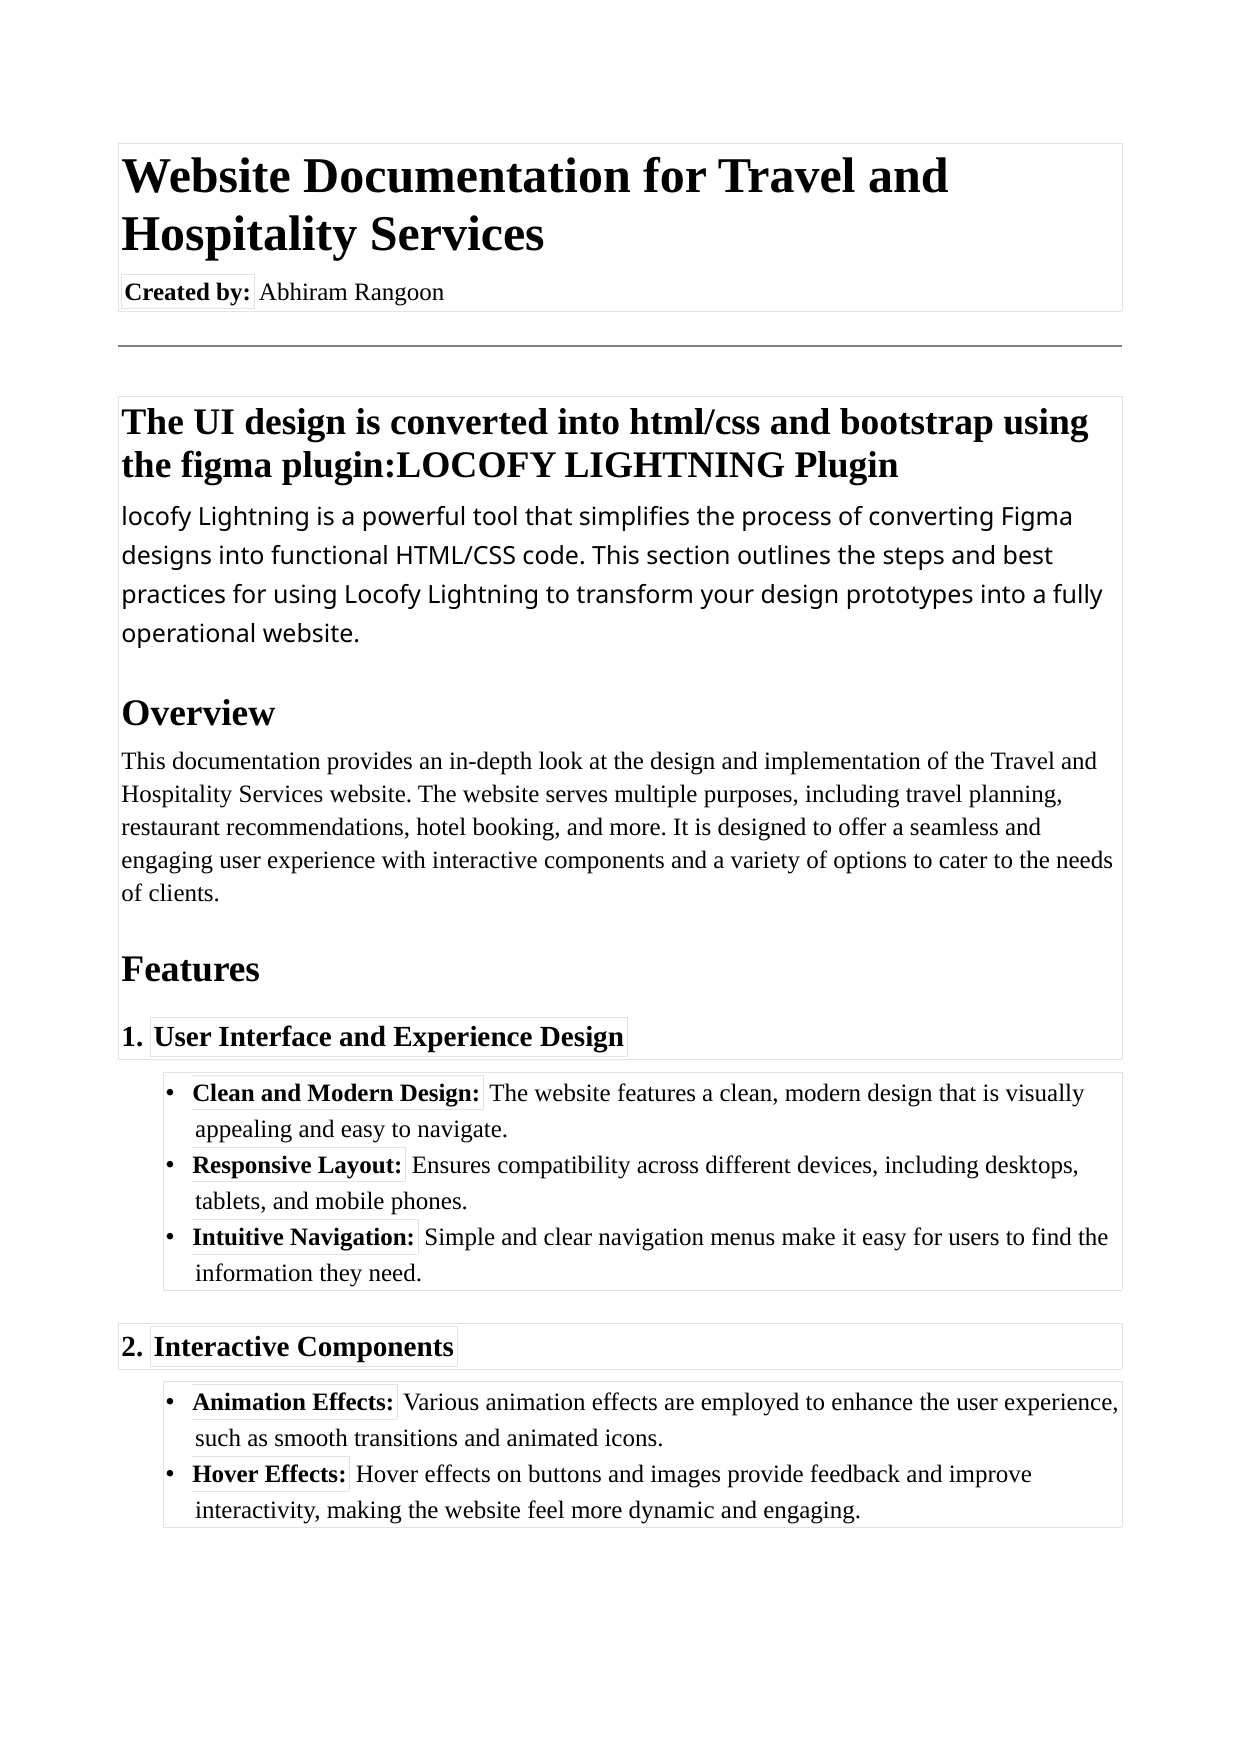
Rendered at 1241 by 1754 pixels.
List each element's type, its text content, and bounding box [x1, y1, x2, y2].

list Hover Effects: Hover effects on buttons and images provide feedback and improve interactivity, making the website feel more dynamic and engaging. [164, 1453, 1122, 1527]
text This documentation provides an in-depth look at the design and implementation of the Travel and Hospitality Services website. The website serves multiple purposes, including travel planning, restaurant recommendations, hotel booking, and more. It is designed to offer a seamless and engaging user experience with interactive components and a variety of options to cater to the needs of clients. [119, 743, 1122, 907]
subtitle Website Documentation for Travel and Hospitality Services [119, 144, 1122, 261]
subtitle 2. Interactive Components [119, 1324, 1122, 1369]
subtitle Overview [119, 687, 1122, 733]
text Created by: Abhiram Rangoon [119, 271, 1122, 311]
text locofy Lightning is a powerful tool that simplifies the process of converting Figma designs into functional HTML/CSS code. This section outlines the steps and best practices for using Locofy Lightning to transform your design prototypes into a fully operational website. [119, 495, 1122, 650]
list Responsive Layout: Ensures compatibility across different devices, including desktops, tablets, and mobile phones. [164, 1144, 1122, 1214]
subtitle Features [119, 943, 1122, 989]
subtitle The UI design is converted into html/css and bootstrap using the figma plugin:LOCOFY LIGHTNING Plugin [119, 397, 1122, 486]
list Intuitive Navigation: Simple and clear navigation menus make it easy for users to find the information they need. [164, 1216, 1122, 1290]
subtitle 1. User Interface and Experience Design [119, 1013, 1122, 1059]
list Animation Effects: Various animation effects are employed to enhance the user experience, such as smooth transitions and animated icons. [164, 1382, 1122, 1452]
list Clean and Modern Design: The website features a clean, modern design that is visually appealing and easy to navigate. [164, 1073, 1122, 1142]
